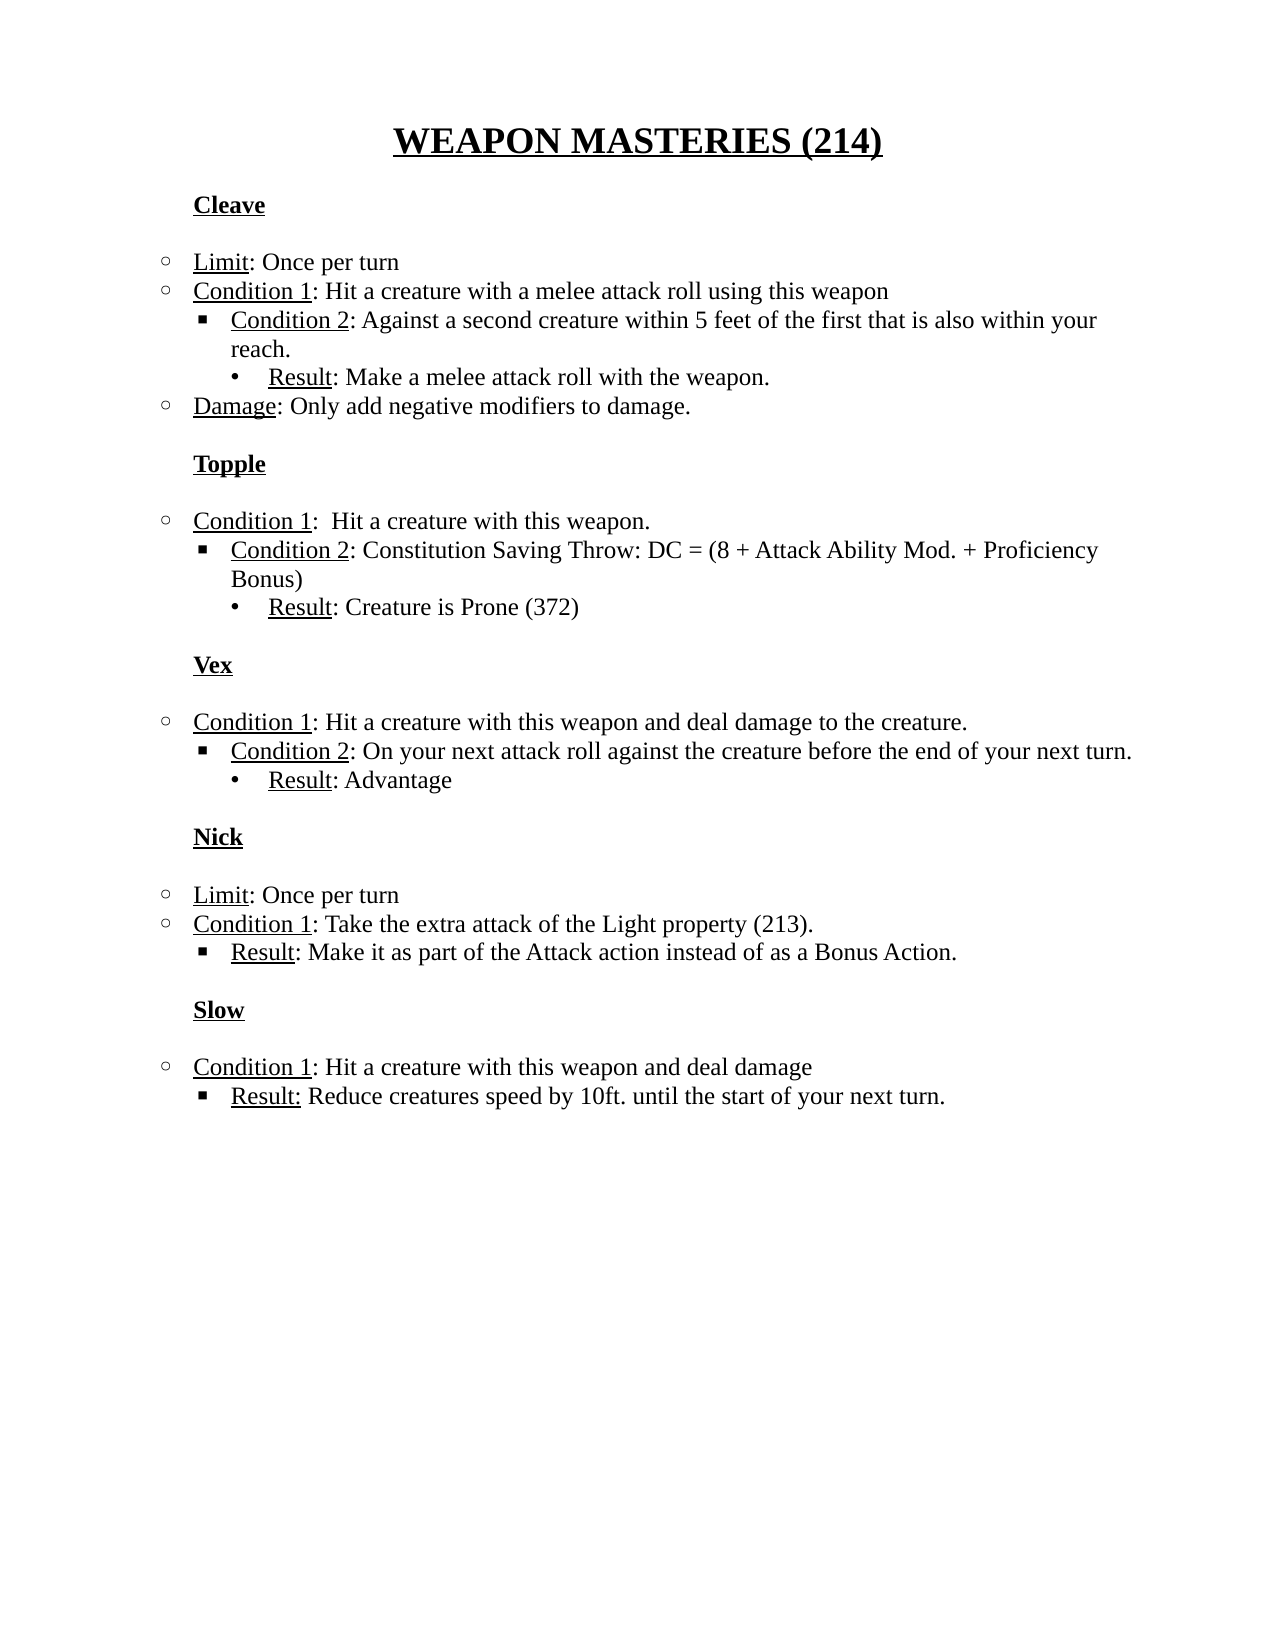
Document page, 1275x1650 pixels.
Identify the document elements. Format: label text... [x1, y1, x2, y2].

list Result: Advantage [231, 765, 1157, 794]
list Condition 2: On your next attack roll against the creature before the end of your next turn. [193, 736, 1157, 765]
list Condition 1: Hit a creature with a melee attack roll using this weapon [156, 276, 1157, 305]
list Result: Make it as part of the Attack action instead of as a Bonus Action. [193, 937, 1157, 966]
list Limit: Once per turn [156, 880, 1157, 909]
list Cleave [156, 190, 1157, 219]
list Condition 2: Against a second creature within 5 feet of the first that is also within your reach. [193, 305, 1157, 362]
list Vex [156, 650, 1157, 679]
list Condition 2: Constitution Saving Throw: DC = (8 + Attack Ability Mod. + Proficiency Bonus) [193, 535, 1157, 592]
list Topple [156, 449, 1157, 477]
list Condition 1: Hit a creature with this weapon and deal damage to the creature. [156, 707, 1157, 736]
list Slow [156, 995, 1157, 1024]
list Nick [156, 822, 1157, 851]
list Condition 1: Hit a creature with this weapon. [156, 506, 1157, 535]
list Result: Reduce creatures speed by 10ft. until the start of your next turn. [193, 1081, 1157, 1110]
list Condition 1: Hit a creature with this weapon and deal damage [156, 1052, 1157, 1081]
list Result: Make a melee attack roll with the weapon. [231, 362, 1157, 391]
list Condition 1: Take the extra attack of the Light property (213). [156, 909, 1157, 937]
text WEAPON MASTERIES (214) [118, 118, 1157, 161]
list Damage: Only add negative modifiers to damage. [156, 391, 1157, 420]
list Limit: Once per turn [156, 247, 1157, 276]
list Result: Creature is Prone (372) [231, 592, 1157, 621]
